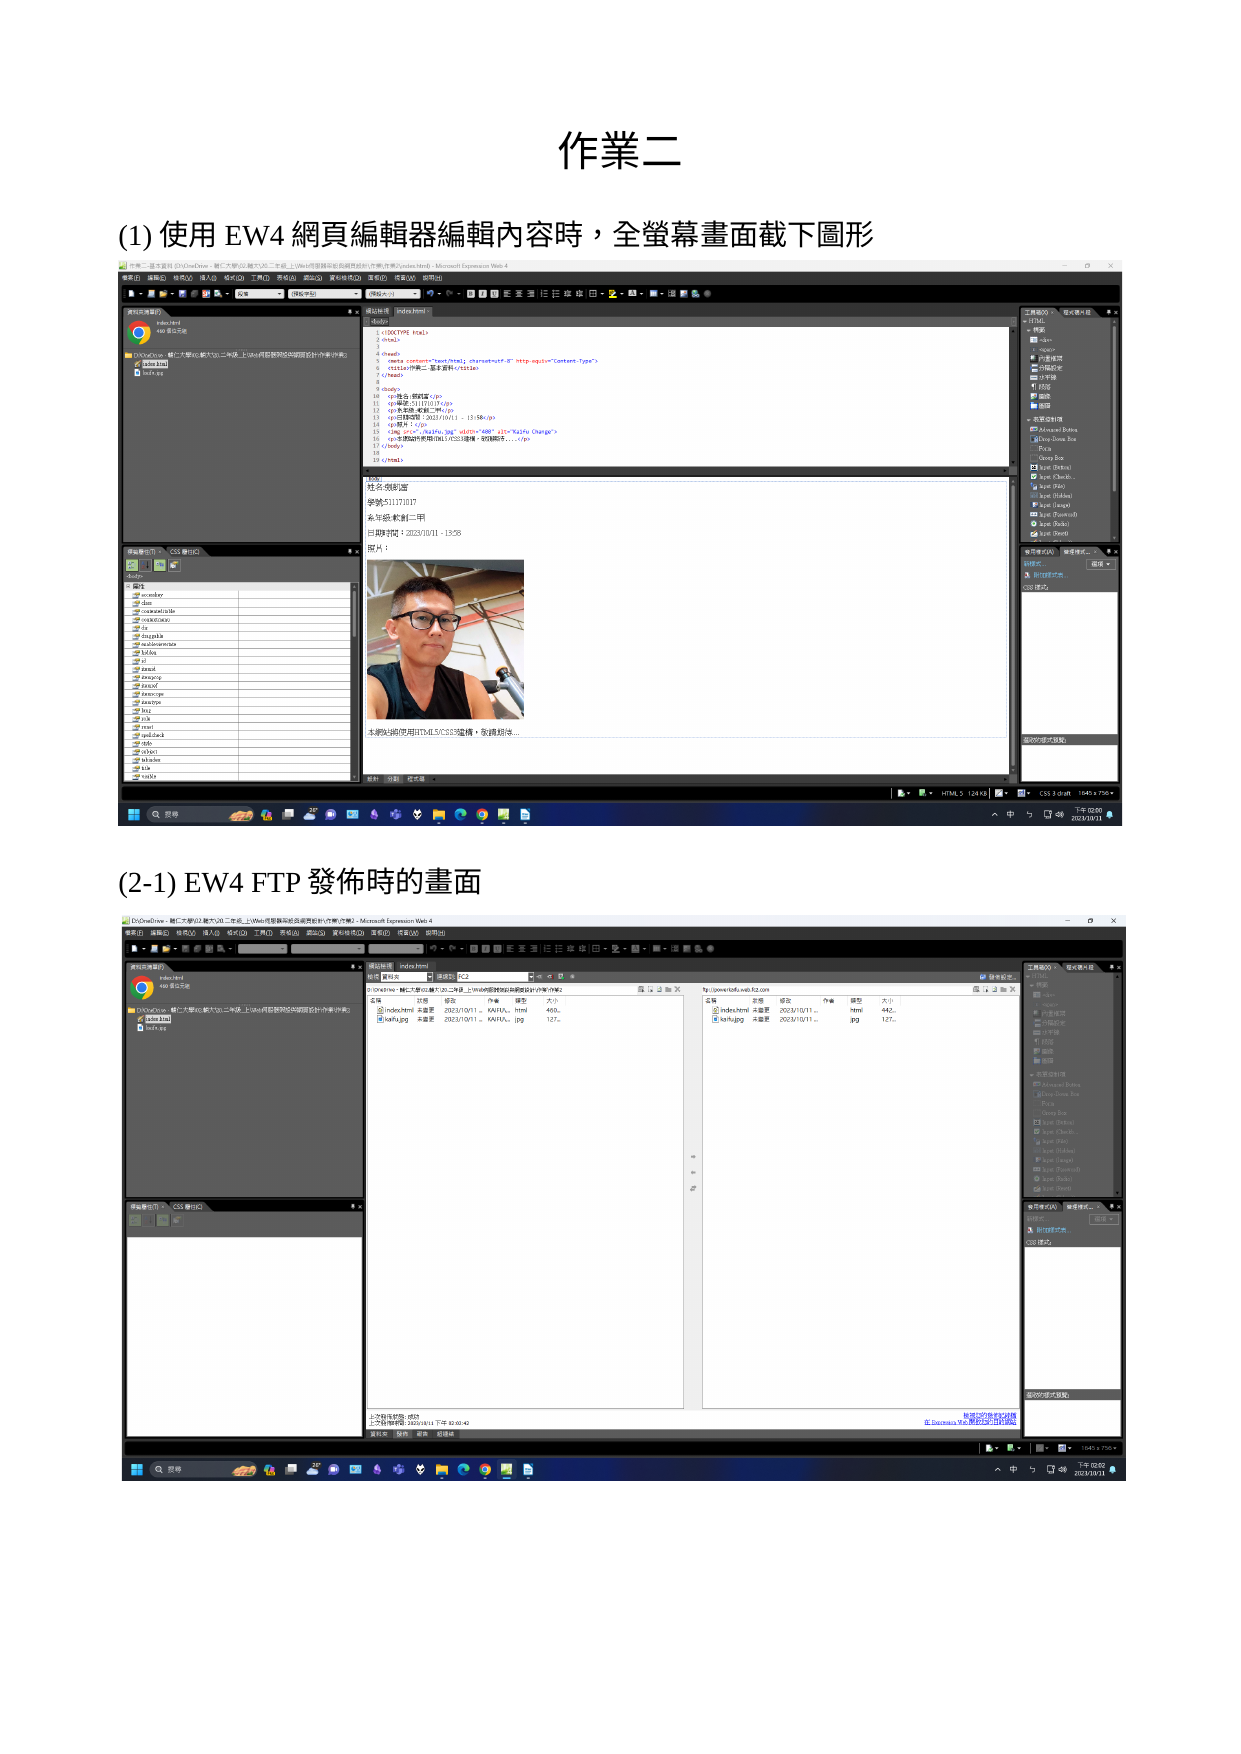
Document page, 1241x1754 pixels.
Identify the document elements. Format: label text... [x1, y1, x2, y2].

picture [121, 915, 1126, 1481]
text [118, 254, 1122, 260]
picture [118, 260, 1123, 826]
text (1) 使用 EW4 網頁編輯器編輯內容時，全螢幕畫面截下圖形 [118, 212, 1122, 254]
text 作業二 [118, 118, 1122, 178]
text (2-1) EW4 FTP 發佈時的畫面 [118, 826, 1122, 1548]
